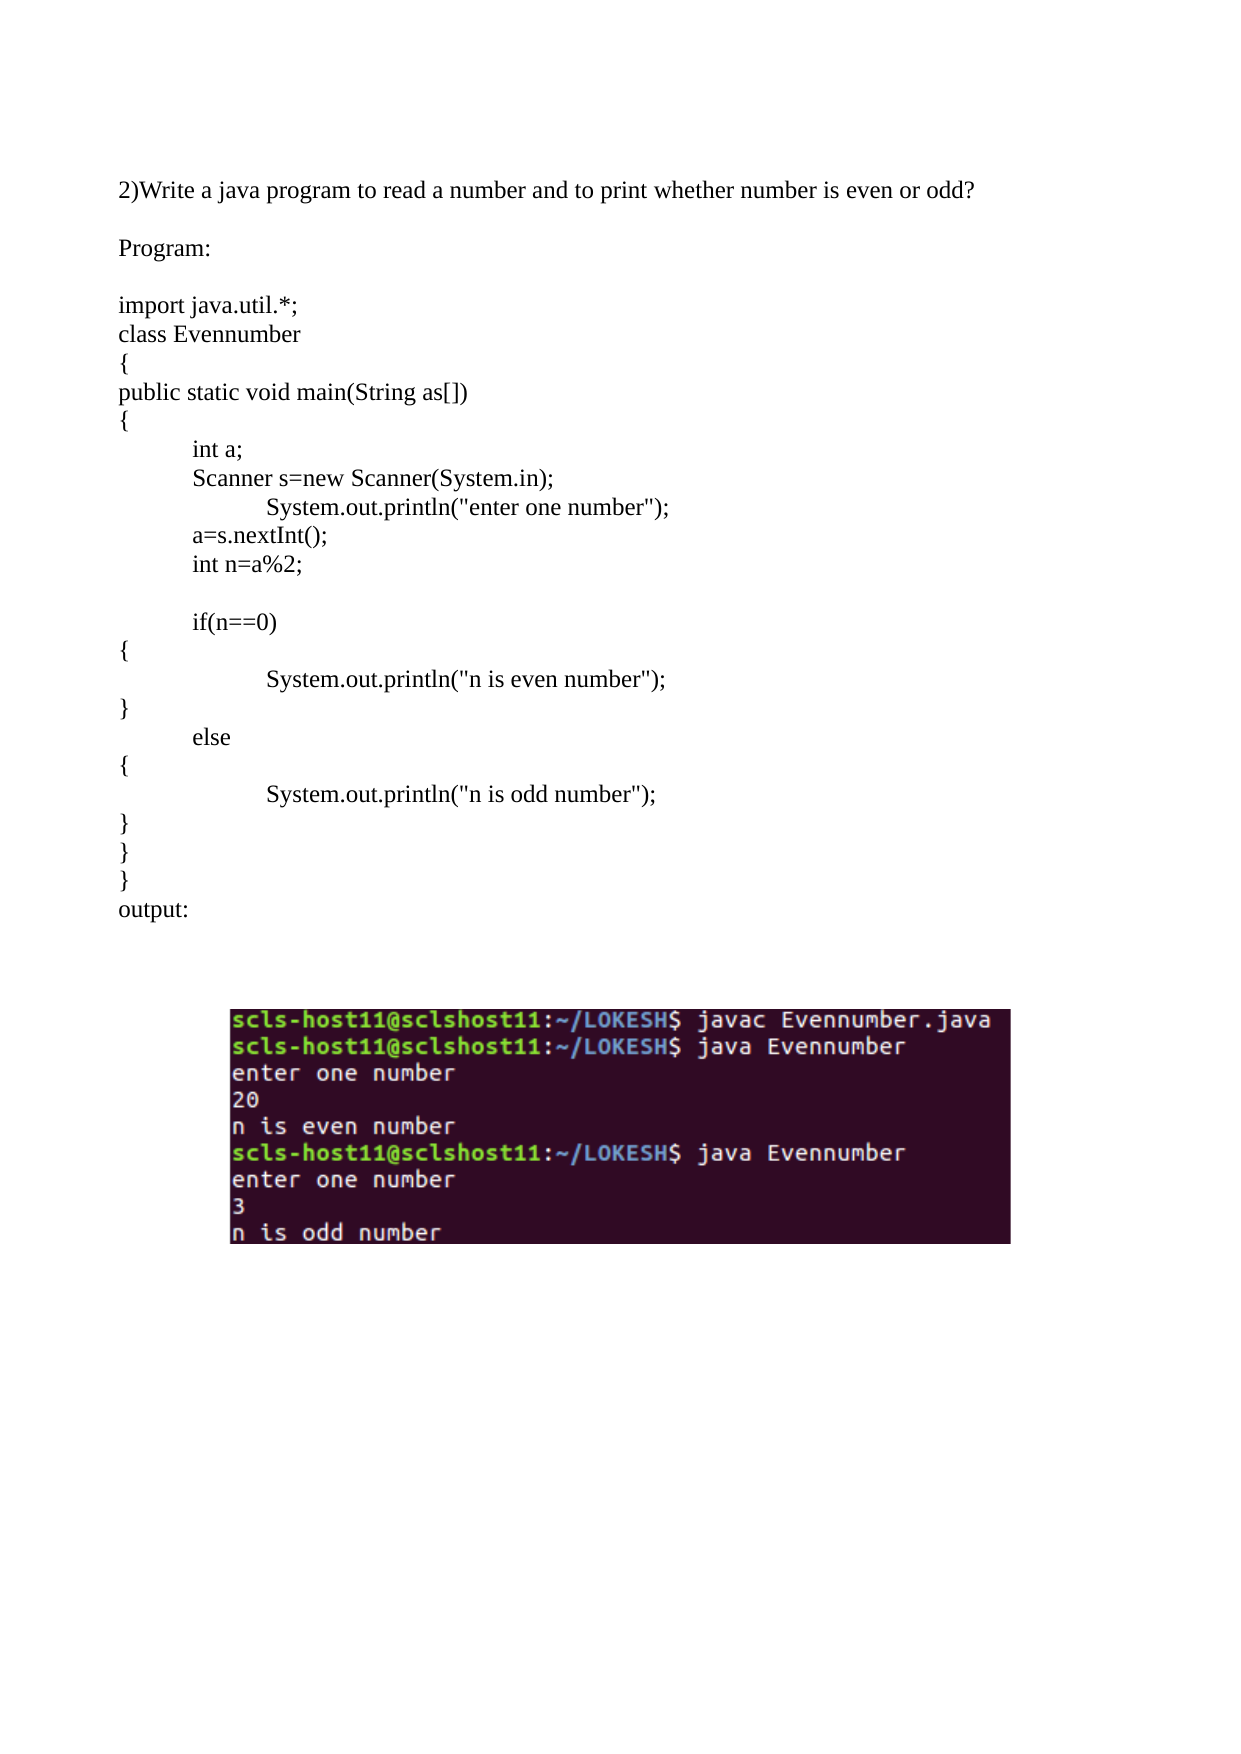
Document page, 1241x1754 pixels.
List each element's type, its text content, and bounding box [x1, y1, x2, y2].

text System.out.println("enter one number"); [118, 492, 1122, 521]
text } [118, 693, 1122, 722]
text 2)Write a java program to read a number and to print whether number is even or odd? [118, 176, 1122, 204]
text Program: [118, 233, 1122, 262]
text a=s.nextInt(); [118, 521, 1122, 549]
text System.out.println("n is odd number"); [118, 779, 1122, 808]
text if(n==0) [118, 607, 1122, 636]
text } [118, 866, 1122, 894]
text } [118, 808, 1122, 837]
text else [118, 722, 1122, 751]
text { [118, 348, 1122, 377]
text Scanner s=new Scanner(System.in); [118, 463, 1122, 492]
text public static void main(String as[]) [118, 377, 1122, 406]
text System.out.println("n is even number"); [118, 664, 1122, 693]
text int a; [118, 434, 1122, 463]
text { [118, 751, 1122, 779]
text } [118, 837, 1122, 866]
text import java.util.*; [118, 291, 1122, 319]
picture [229, 1009, 1011, 1244]
text class Evennumber [118, 319, 1122, 348]
text output: [118, 894, 1122, 923]
text { [118, 406, 1122, 434]
text { [118, 636, 1122, 664]
text int n=a%2; [118, 549, 1122, 578]
